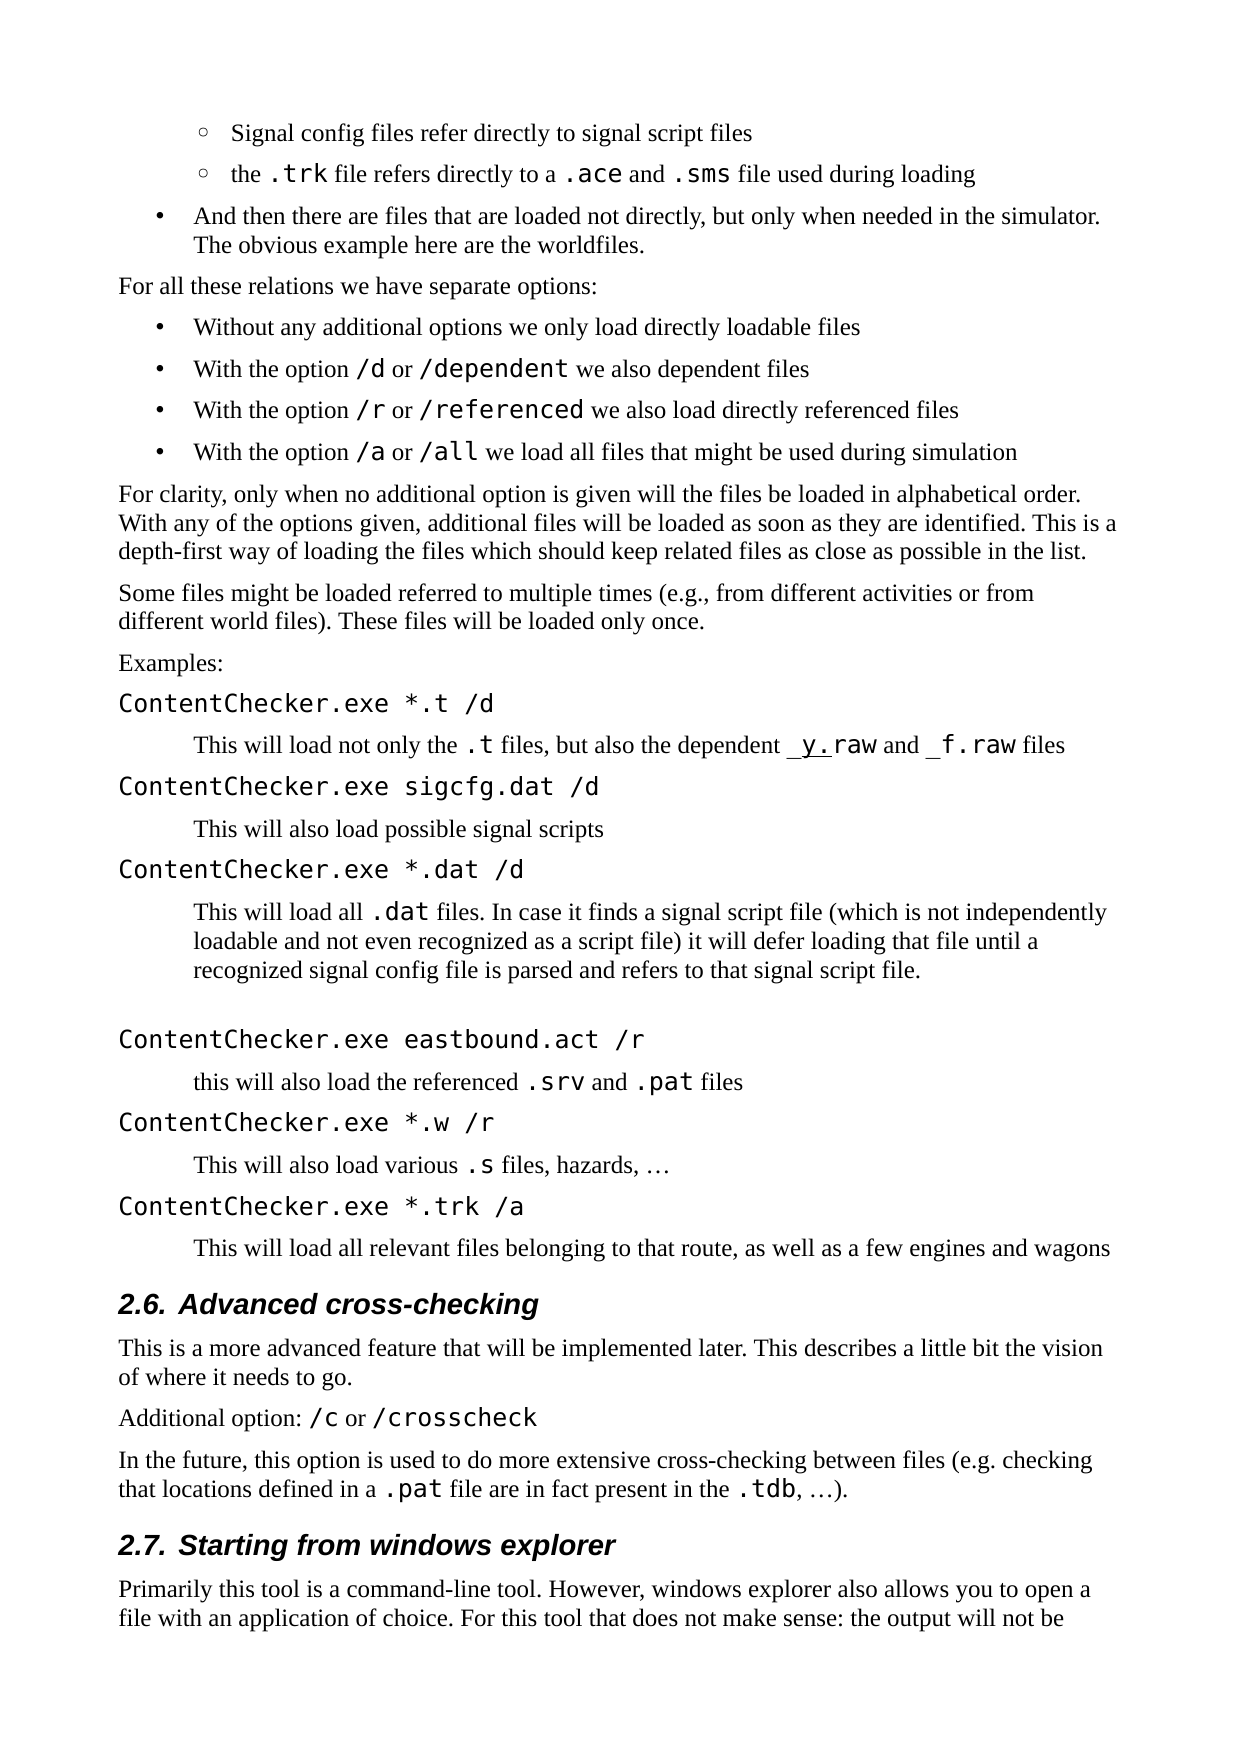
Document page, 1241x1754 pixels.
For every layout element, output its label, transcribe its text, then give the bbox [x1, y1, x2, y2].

text ContentChecker.exe *.dat /d [118, 855, 1122, 884]
text For clarity, only when no additional option is given will the files be loaded in alphabetical order. With any of the options given, additional files will be loaded as soon as they are identified. This is a depth-first way of loading the files which should keep related files as close as possible in the list. [118, 479, 1122, 565]
text Primarily this tool is a command-line tool. However, windows explorer also allows you to open a file with an application of choice. For this tool that does not make sense: the output will not be [118, 1574, 1122, 1632]
list the .trk file refers directly to a .ace and .sms file used during loading [193, 159, 1122, 189]
text Additional option: /c or /crosscheck [118, 1403, 1122, 1433]
list And then there are files that are loaded not directly, but only when needed in the simulator. The obvious example here are the worldfiles. [156, 201, 1122, 259]
list With the option /d or /dependent we also dependent files [156, 354, 1122, 383]
text ContentChecker.exe eastbound.act /r [118, 1025, 1122, 1054]
text In the future, this option is used to do more extensive cross-checking between files (e.g. checking that locations defined in a .pat file are in fact present in the .tdb, …). [118, 1445, 1122, 1503]
list Signal config files refer directly to signal script files [193, 118, 1122, 147]
text This will also load possible signal scripts [118, 814, 1122, 843]
text ContentChecker.exe sigcfg.dat /d [118, 772, 1122, 802]
text ContentChecker.exe *.w /r [118, 1108, 1122, 1138]
text This will load all .dat files. In case it finds a signal script file (which is not independently loadable and not even recognized as a script file) it will defer loading that file until a recognized signal config file is parsed and refers to that signal script file. [193, 897, 1122, 1012]
list With the option /a or /all we load all files that might be used during simulation [156, 437, 1122, 466]
subtitle Advanced cross-checking [118, 1287, 1122, 1321]
text This is a more advanced feature that will be implemented later. This describes a little bit the vision of where it needs to go. [118, 1333, 1122, 1391]
text this will also load the referenced .srv and .pat files [118, 1067, 1122, 1096]
text This will load not only the .t files, but also the dependent _y.raw and _f.raw files [118, 731, 1122, 760]
list Without any additional options we only load directly loadable files [156, 312, 1122, 341]
text This will also load various .s files, hazards, … [118, 1150, 1122, 1179]
list With the option /r or /referenced we also load directly referenced files [156, 395, 1122, 425]
text Examples: [118, 648, 1122, 676]
text ContentChecker.exe *.t /d [118, 689, 1122, 718]
text Some files might be loaded referred to multiple times (e.g., from different activities or from different world files). These files will be loaded only once. [118, 578, 1122, 635]
text For all these relations we have separate options: [118, 271, 1122, 300]
subtitle Starting from windows explorer [118, 1528, 1122, 1562]
text This will load all relevant files belonging to that route, as well as a few engines and wagons [118, 1233, 1122, 1262]
text ContentChecker.exe *.trk /a [118, 1192, 1122, 1221]
